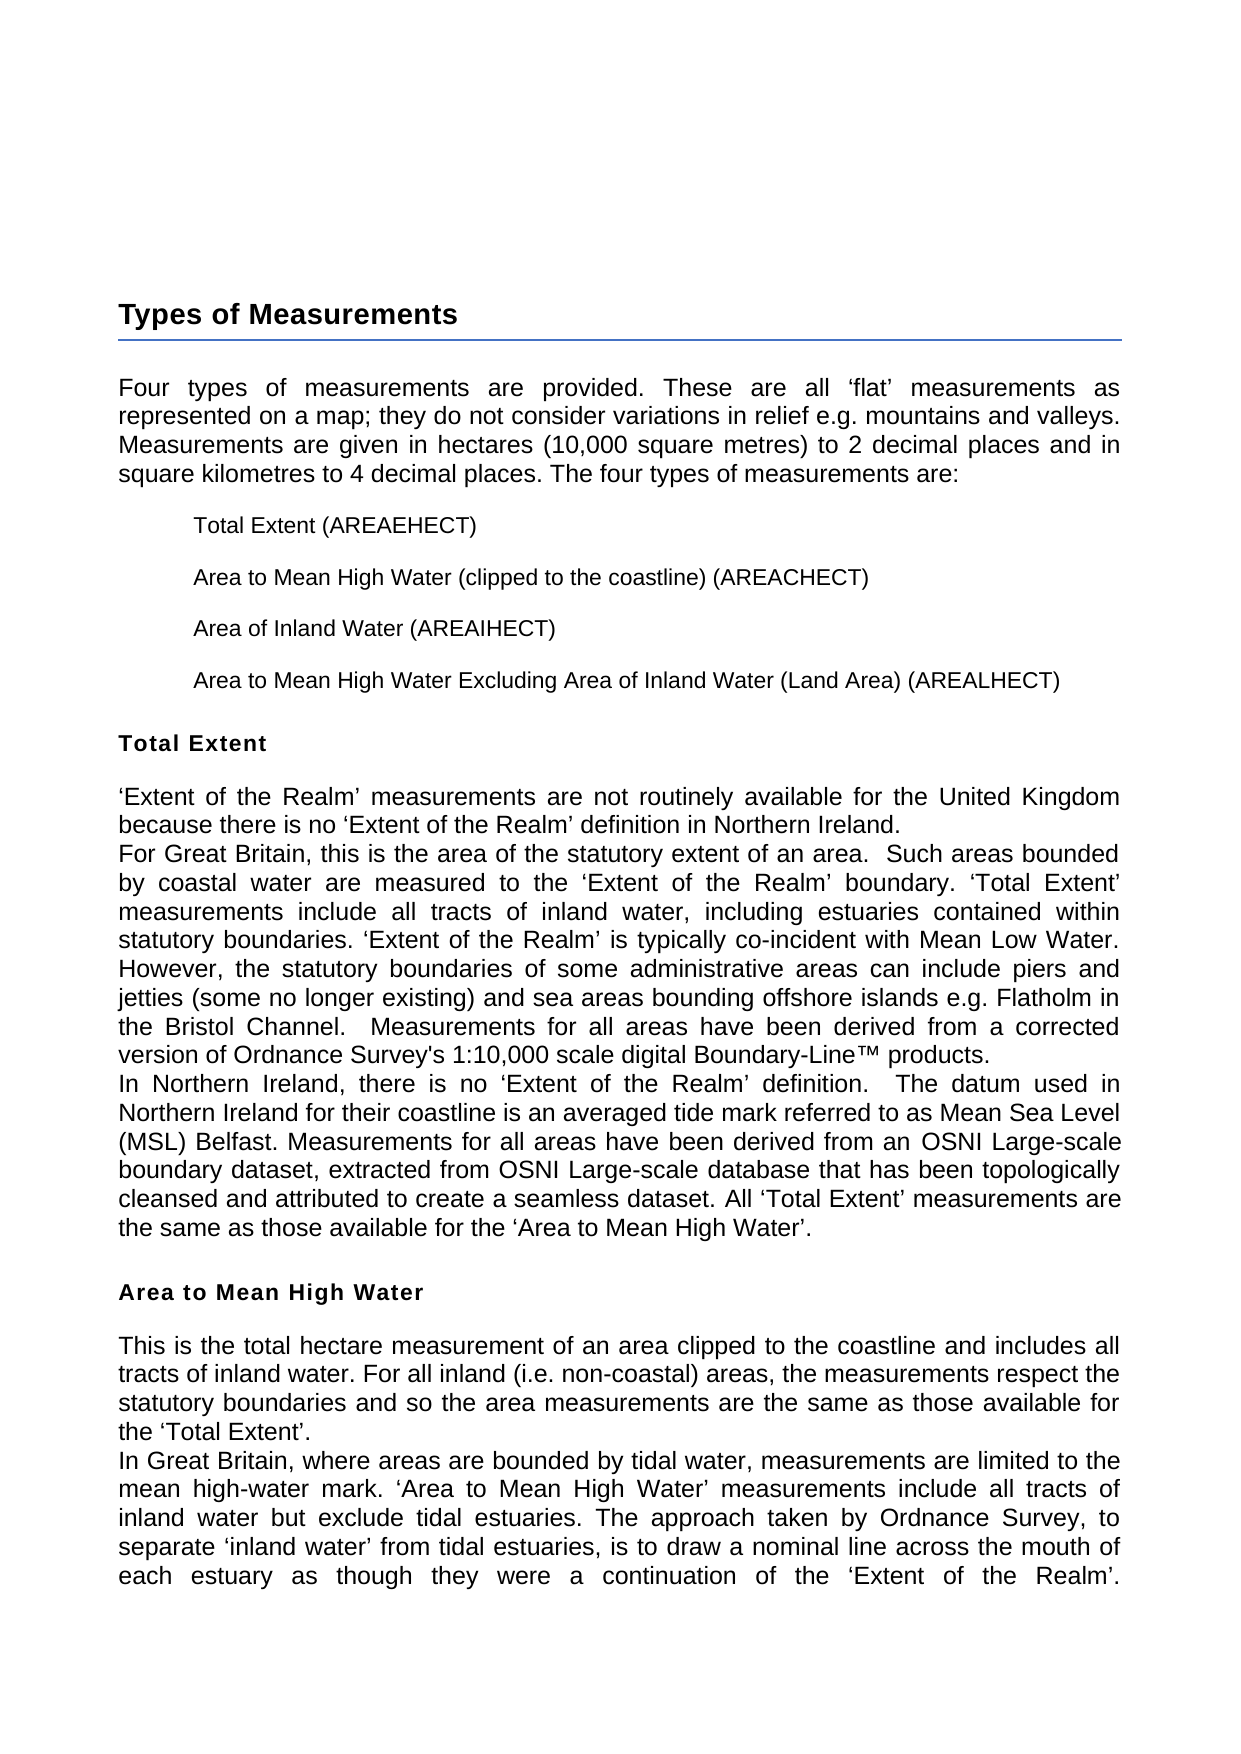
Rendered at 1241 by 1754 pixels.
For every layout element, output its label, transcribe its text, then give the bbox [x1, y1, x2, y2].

text This is the total hectare measurement of an area clipped to the coastline and includes all tracts of inland water. For all inland (i.e. non-coastal) areas, the measurements respect the statutory boundaries and so the area measurements are the same as those available for the ‘Total Extent’. [118, 1331, 1122, 1446]
text For Great Britain, this is the area of the statutory extent of an area. Such areas bounded by coastal water are measured to the ‘Extent of the Realm’ boundary. ‘Total Extent’ measurements include all tracts of inland water, including estuaries contained within statutory boundaries. ‘Extent of the Realm’ is typically co-incident with Mean Low Water. However, the statutory boundaries of some administrative areas can include piers and jetties (some no longer existing) and sea areas bounding offshore islands e.g. Flatholm in the Bristol Channel. Measurements for all areas have been derived from a corrected version of Ordnance Survey's 1:10,000 scale digital Boundary-Line™ products. [118, 839, 1122, 1069]
text In Northern Ireland, there is no ‘Extent of the Realm’ definition. The datum used in Northern Ireland for their coastline is an averaged tide mark referred to as Mean Sea Level (MSL) Belfast. Measurements for all areas have been derived from an OSNI Large-scale boundary dataset, extracted from OSNI Large-scale database that has been topologically cleansed and attributed to create a seamless dataset. All ‘Total Extent’ measurements are the same as those available for the ‘Area to Mean High Water’. [118, 1069, 1122, 1242]
text In Great Britain, where areas are bounded by tidal water, measurements are limited to the mean high-water mark. ‘Area to Mean High Water’ measurements include all tracts of inland water but exclude tidal estuaries. The approach taken by Ordnance Survey, to separate ‘inland water’ from tidal estuaries, is to draw a nominal line across the mouth of each estuary as though they were a continuation of the ‘Extent of the Realm’. [118, 1446, 1122, 1589]
title Types of Measurements [118, 297, 1122, 339]
text Four types of measurements are provided. These are all ‘flat’ measurements as represented on a map; they do not consider variations in relief e.g. mountains and valleys. Measurements are given in hectares (10,000 square metres) to 2 decimal places and in square kilometres to 4 decimal places. The four types of measurements are: [118, 372, 1122, 487]
list Area to Mean High Water (clipped to the coastline) (AREACHECT) [193, 564, 1122, 590]
subtitle Total Extent [118, 730, 1122, 757]
list Total Extent (AREAEHECT) [193, 512, 1122, 539]
list Area of Inland Water (AREAIHECT) [193, 615, 1122, 642]
subtitle Area to Mean High Water [118, 1279, 1122, 1306]
text ‘Extent of the Realm’ measurements are not routinely available for the United Kingdom because there is no ‘Extent of the Realm’ definition in Northern Ireland. [118, 782, 1122, 839]
list Area to Mean High Water Excluding Area of Inland Water (Land Area) (AREALHECT) [193, 667, 1122, 693]
